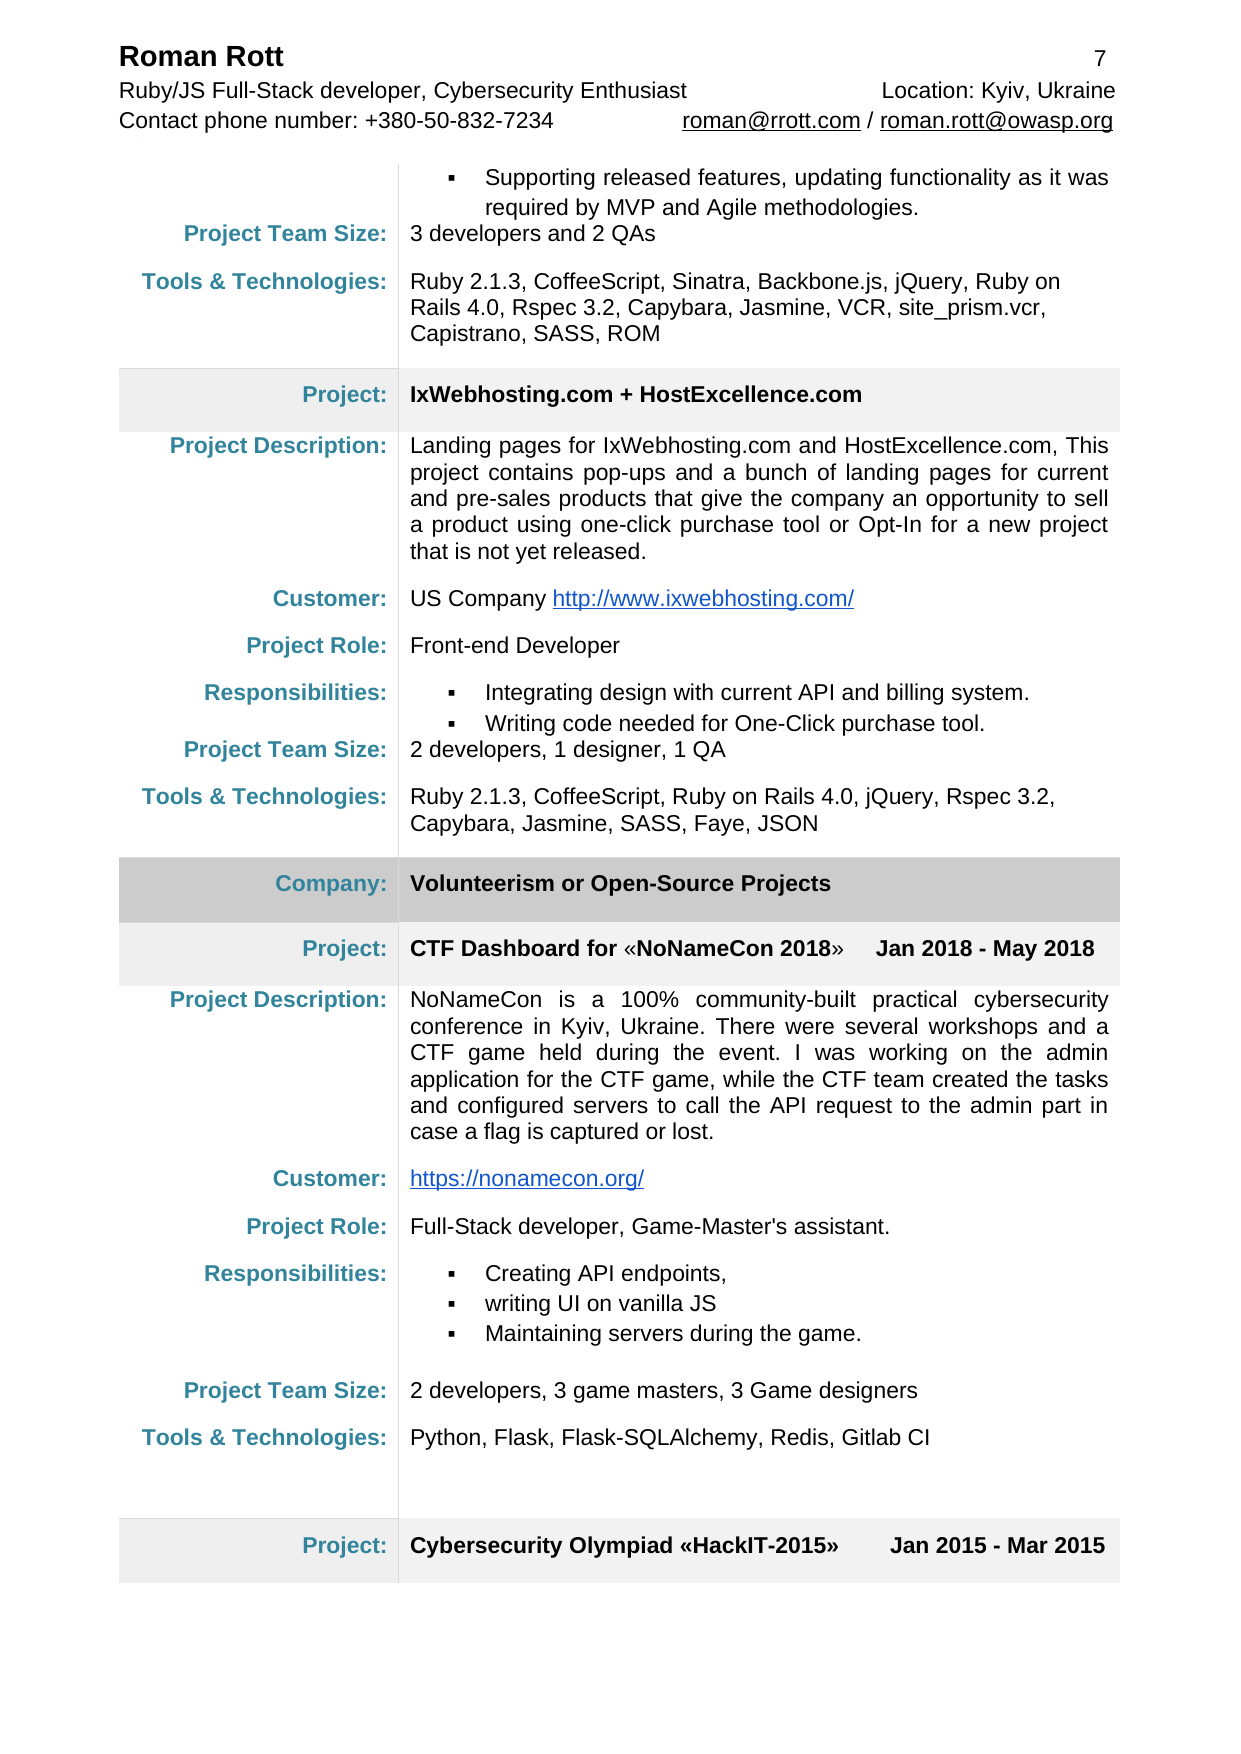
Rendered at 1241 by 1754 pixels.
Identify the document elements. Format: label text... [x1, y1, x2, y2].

table_cell Volunteerism or Open-Source Projects [399, 858, 1120, 922]
table_cell Project Role: [119, 1213, 398, 1260]
table_cell Tools & Technologies: [119, 268, 398, 367]
table_cell Full-Stack developer, Game-Master's assistant. [399, 1213, 1120, 1260]
table_cell Responsibilities: [119, 1260, 398, 1377]
table_cell US Company http://www.ixwebhosting.com/ [399, 585, 1120, 632]
table_cell Project: [119, 923, 398, 986]
table_cell Project: [119, 369, 398, 432]
table_cell Creating a UI that integrates SOAP API with control panel and CloudStack that uses JSON. Supporting released features, updating functionality as it was required by MVP and Agile methodologies. [399, 164, 1120, 220]
table_cell Integrating design with current API and billing system. Writing code needed for One-Click purchase tool. [399, 679, 1120, 736]
table_cell Customer: [119, 585, 398, 632]
table_cell Ruby 2.1.3, CoffeeScript, Ruby on Rails 4.0, jQuery, Rspec 3.2, Capybara, Jasmine, SASS, Faye, JSON [399, 783, 1120, 857]
table_cell Project: [119, 1519, 398, 1583]
table_cell Project Team Size: [119, 220, 398, 268]
table_cell Python, Flask, Flask-SQLAlchemy, Redis, Gitlab CI [399, 1424, 1120, 1518]
table_cell [119, 164, 398, 220]
table_cell Creating API endpoints, writing UI on vanilla JS Maintaining servers during the game. [399, 1260, 1120, 1377]
table_cell Project Description: [119, 433, 398, 585]
table_cell CTF Dashboard for «NoNameCon 2018» Jan 2018 - May 2018 [399, 922, 1120, 986]
table_cell Ruby 2.1.3, CoffeeScript, Sinatra, Backbone.js, jQuery, Ruby on Rails 4.0, Rspec 3.2, Capybara, Jasmine, VCR, site_prism.vcr, Capistrano, SASS, ROM [399, 268, 1120, 367]
table_cell Project Role: [119, 632, 398, 679]
table_cell 2 developers, 3 game masters, 3 Game designers [399, 1377, 1120, 1424]
table_cell Customer: [119, 1165, 398, 1213]
table_cell Responsibilities: [119, 679, 398, 736]
table_cell Tools & Technologies: [119, 1424, 398, 1518]
table_cell Project Team Size: [119, 1377, 398, 1424]
table_cell 3 developers and 2 QAs [399, 220, 1120, 268]
table_cell 2 developers, 1 designer, 1 QA [399, 736, 1120, 783]
table_cell https://nonamecon.org/ [399, 1165, 1120, 1213]
table_cell Landing pages for IxWebhosting.com and HostExcellence.com, This project contains pop-ups and a bunch of landing pages for current and pre-sales products that give the company an opportunity to sell a product using one-click purchase tool or Opt-In for a new project that is not yet released. [399, 433, 1120, 585]
table_cell NoNameCon is a 100% community-built practical cybersecurity conference in Kyiv, Ukraine. There were several workshops and a CTF game held during the event. I was working on the admin application for the CTF game, while the CTF team created the tasks and configured servers to call the API request to the admin part in case a flag is captured or lost. [399, 986, 1120, 1165]
table_cell Project Team Size: [119, 736, 398, 783]
table_cell Tools & Technologies: [119, 783, 398, 857]
table_cell Project Description: [119, 986, 398, 1165]
table_cell IxWebhosting.com + HostExcellence.com [399, 368, 1120, 432]
table_cell Front-end Developer [399, 632, 1120, 679]
table_cell Cybersecurity Olympiad «HackIT-2015» Jan 2015 - Mar 2015 [399, 1518, 1120, 1583]
table_cell Company: [119, 858, 398, 922]
